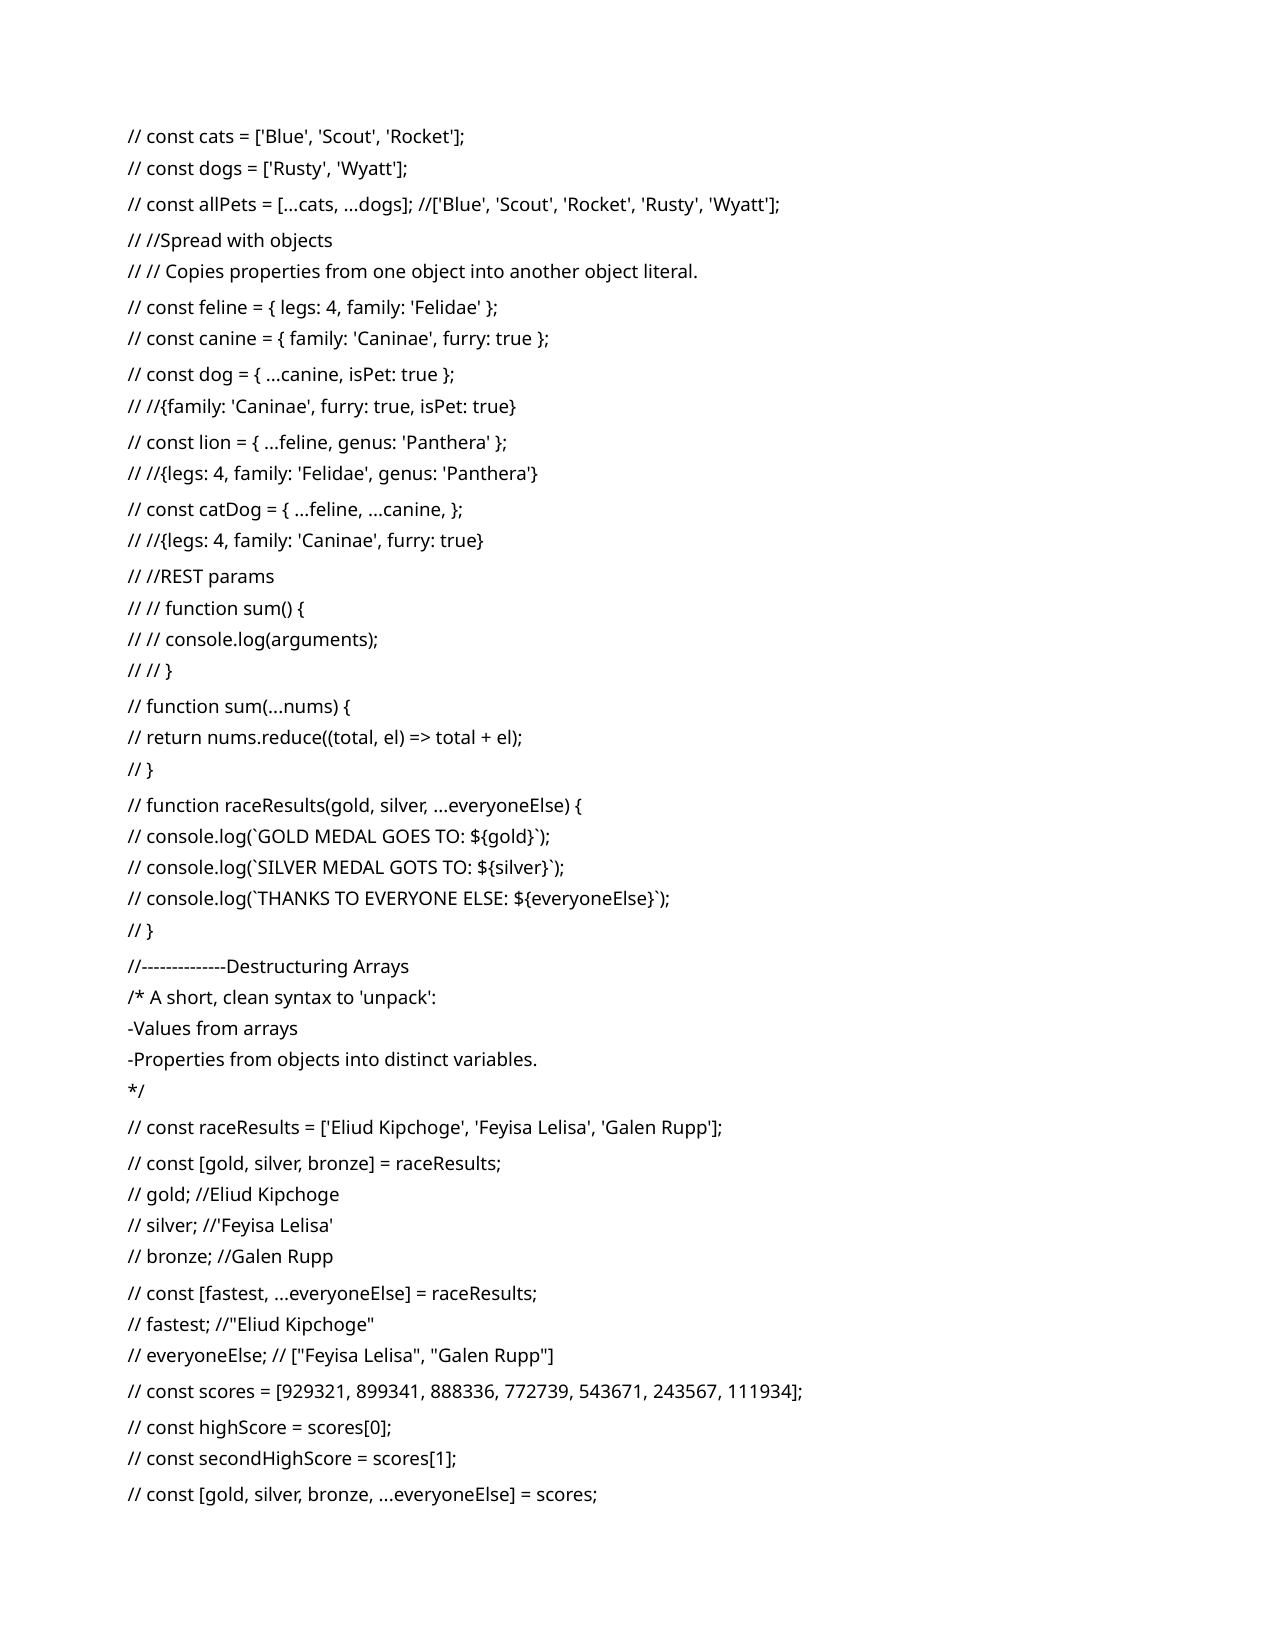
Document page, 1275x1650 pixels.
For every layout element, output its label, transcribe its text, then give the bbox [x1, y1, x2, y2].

table_cell [128, 1104, 1157, 1108]
table_cell // // function sum() { [128, 589, 1157, 620]
table_cell [128, 486, 1157, 491]
table_cell [128, 419, 1157, 423]
table_cell */ [128, 1072, 1157, 1103]
table_cell // const [gold, silver, bronze] = raceResults; [128, 1144, 1157, 1176]
table_cell // silver; //'Feyisa Lelisa' [128, 1207, 1157, 1238]
table_cell [118, 620, 127, 652]
table_cell [118, 253, 127, 284]
table_cell [118, 1337, 127, 1368]
table_cell [128, 1368, 1157, 1373]
table_cell [118, 786, 127, 817]
table_cell // const secondHighScore = scores[1]; [128, 1440, 1157, 1471]
table_cell // // Copies properties from one object into another object literal. [128, 253, 1157, 284]
table_cell [118, 947, 127, 978]
table_cell // const highScore = scores[0]; [128, 1409, 1157, 1440]
table_cell [118, 1238, 127, 1269]
table_cell [118, 849, 127, 880]
table_cell [128, 553, 1157, 558]
table_cell // //{legs: 4, family: 'Caninae', furry: true} [128, 522, 1157, 553]
table_cell // //REST params [128, 558, 1157, 589]
table_cell // const cats = ['Blue', 'Scout', 'Rocket']; [128, 118, 1157, 149]
table_cell [118, 1269, 127, 1274]
table_cell [118, 1409, 127, 1440]
table_cell [118, 1305, 127, 1337]
table_cell [118, 1274, 127, 1305]
table_cell [118, 455, 127, 486]
table_cell [118, 880, 127, 911]
table_cell // const [fastest, ...everyoneElse] = raceResults; [128, 1274, 1157, 1305]
table_cell [128, 284, 1157, 289]
table_cell [128, 683, 1157, 688]
table_cell [118, 558, 127, 589]
table_cell [118, 1144, 127, 1176]
table_cell [118, 1041, 127, 1072]
table_cell [118, 1471, 127, 1476]
table_cell [118, 589, 127, 620]
table_cell [128, 351, 1157, 356]
table_cell // const allPets = [...cats, ...dogs]; //['Blue', 'Scout', 'Rocket', 'Rusty', 'Wyatt']; [128, 185, 1157, 217]
table_cell -Values from arrays [128, 1010, 1157, 1041]
table_cell [118, 1176, 127, 1207]
table_cell // // } [128, 652, 1157, 683]
table_cell [118, 688, 127, 719]
table_cell [118, 289, 127, 320]
table_cell // function sum(...nums) { [128, 688, 1157, 719]
table_cell [118, 185, 127, 217]
table_cell [128, 781, 1157, 786]
table_cell [118, 522, 127, 553]
table_cell [118, 423, 127, 454]
table_cell [118, 221, 127, 253]
table_cell [118, 491, 127, 522]
table_cell [128, 181, 1157, 185]
table_cell [118, 284, 127, 289]
table_cell [118, 1368, 127, 1373]
table_cell // const dogs = ['Rusty', 'Wyatt']; [128, 149, 1157, 181]
table_cell // gold; //Eliud Kipchoge [128, 1176, 1157, 1207]
table_cell [128, 217, 1157, 221]
table_cell [118, 553, 127, 558]
table_cell //--------------Destructuring Arrays [128, 947, 1157, 978]
table_cell [118, 1507, 127, 1512]
table_cell [118, 1072, 127, 1103]
table_cell // fastest; //"Eliud Kipchoge" [128, 1305, 1157, 1337]
table_cell [118, 486, 127, 491]
table_cell // const [gold, silver, bronze, ...everyoneElse] = scores; [128, 1476, 1157, 1507]
table_cell [118, 818, 127, 849]
table_cell // function raceResults(gold, silver, ...everyoneElse) { [128, 786, 1157, 817]
table_cell [118, 781, 127, 786]
table_cell [118, 1207, 127, 1238]
table_cell // const scores = [929321, 899341, 888336, 772739, 543671, 243567, 111934]; [128, 1373, 1157, 1404]
table_cell // const canine = { family: 'Caninae', furry: true }; [128, 320, 1157, 351]
table_cell [118, 149, 127, 181]
table_cell [128, 943, 1157, 947]
table_cell [128, 1404, 1157, 1409]
table_cell [118, 750, 127, 781]
table_cell // const raceResults = ['Eliud Kipchoge', 'Feyisa Lelisa', 'Galen Rupp']; [128, 1108, 1157, 1139]
table_cell [128, 1471, 1157, 1476]
table_cell // //{legs: 4, family: 'Felidae', genus: 'Panthera'} [128, 455, 1157, 486]
table_cell [118, 1476, 127, 1507]
table_cell [118, 1440, 127, 1471]
table_cell // } [128, 911, 1157, 942]
table_cell [118, 356, 127, 387]
table_cell // const lion = { ...feline, genus: 'Panthera' }; [128, 423, 1157, 454]
table_cell [118, 351, 127, 356]
table_cell // const feline = { legs: 4, family: 'Felidae' }; [128, 289, 1157, 320]
table_cell [128, 1140, 1157, 1144]
table_cell [118, 320, 127, 351]
table_cell // //{family: 'Caninae', furry: true, isPet: true} [128, 387, 1157, 418]
table_cell [118, 118, 127, 149]
table_cell [118, 652, 127, 683]
table_cell // const dog = { ...canine, isPet: true }; [128, 356, 1157, 387]
table_cell [118, 1373, 127, 1404]
table_cell [118, 683, 127, 688]
table_cell // console.log(`THANKS TO EVERYONE ELSE: ${everyoneElse}`); [128, 880, 1157, 911]
table_cell [118, 1404, 127, 1409]
table_cell // // console.log(arguments); [128, 620, 1157, 652]
table_cell // console.log(`GOLD MEDAL GOES TO: ${gold}`); [128, 818, 1157, 849]
table_cell [118, 979, 127, 1010]
table_cell // bronze; //Galen Rupp [128, 1238, 1157, 1269]
table_cell [128, 1269, 1157, 1274]
table_cell // everyoneElse; // ["Feyisa Lelisa", "Galen Rupp"] [128, 1337, 1157, 1368]
table_cell [128, 1507, 1157, 1512]
table_cell -Properties from objects into distinct variables. [128, 1041, 1157, 1072]
table_cell // const catDog = { ...feline, ...canine, }; [128, 491, 1157, 522]
table_cell [118, 387, 127, 418]
table_cell [118, 1010, 127, 1041]
table_cell // console.log(`SILVER MEDAL GOTS TO: ${silver}`); [128, 849, 1157, 880]
table_cell [118, 1108, 127, 1139]
table_cell // //Spread with objects [128, 221, 1157, 253]
table_cell /* A short, clean syntax to 'unpack': [128, 979, 1157, 1010]
table_cell // } [128, 750, 1157, 781]
table_cell // return nums.reduce((total, el) => total + el); [128, 719, 1157, 750]
table_cell [118, 719, 127, 750]
table_cell [118, 911, 127, 942]
